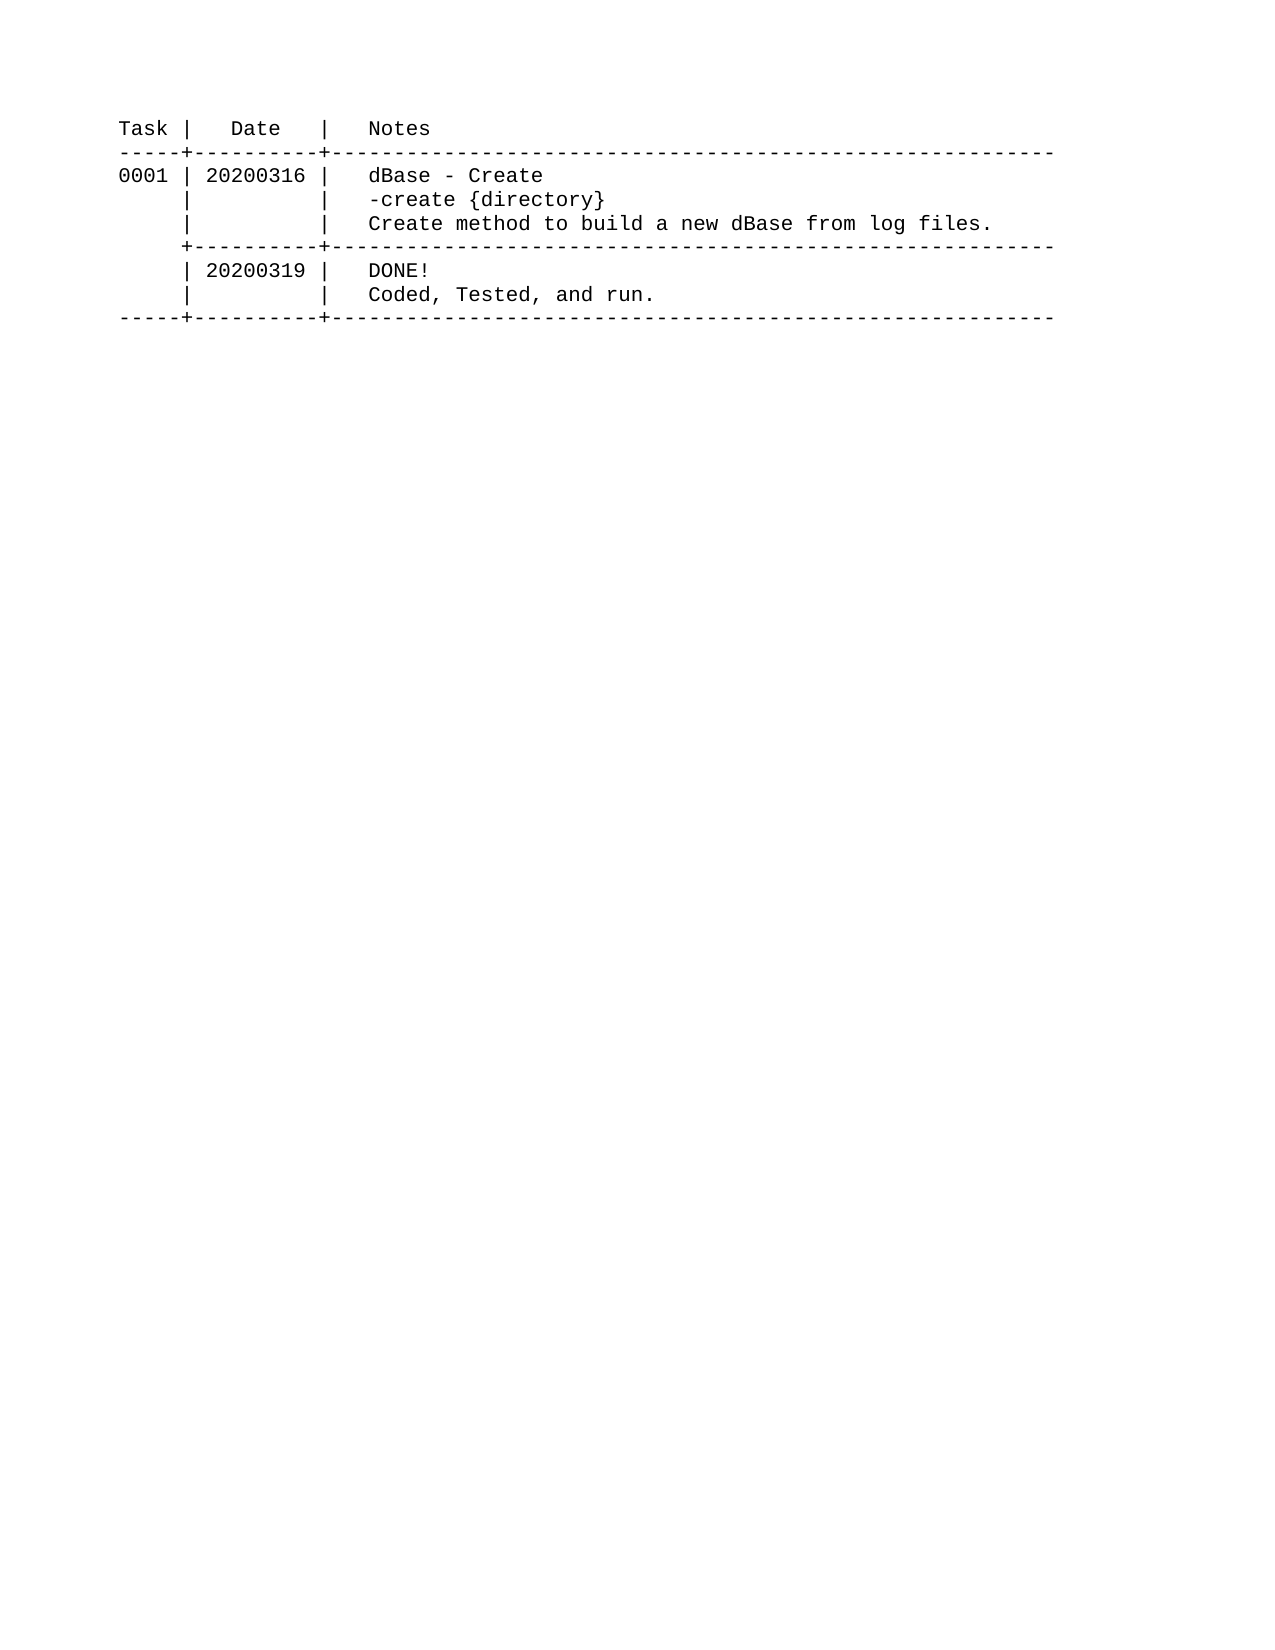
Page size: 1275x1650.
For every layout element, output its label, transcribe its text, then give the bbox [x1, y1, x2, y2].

text 0001 | 20200316 | dBase - Create [118, 165, 1157, 189]
text | 20200319 | DONE! [118, 260, 1157, 284]
text | | -create {directory} [118, 189, 1157, 213]
text +----------+---------------------------------------------------------- [118, 236, 1157, 260]
text | | Coded, Tested, and run. [118, 284, 1157, 307]
text Task | Date | Notes [118, 118, 1157, 142]
text | | Create method to build a new dBase from log files. [118, 213, 1157, 236]
text -----+----------+---------------------------------------------------------- [118, 307, 1157, 331]
text -----+----------+---------------------------------------------------------- [118, 142, 1157, 165]
